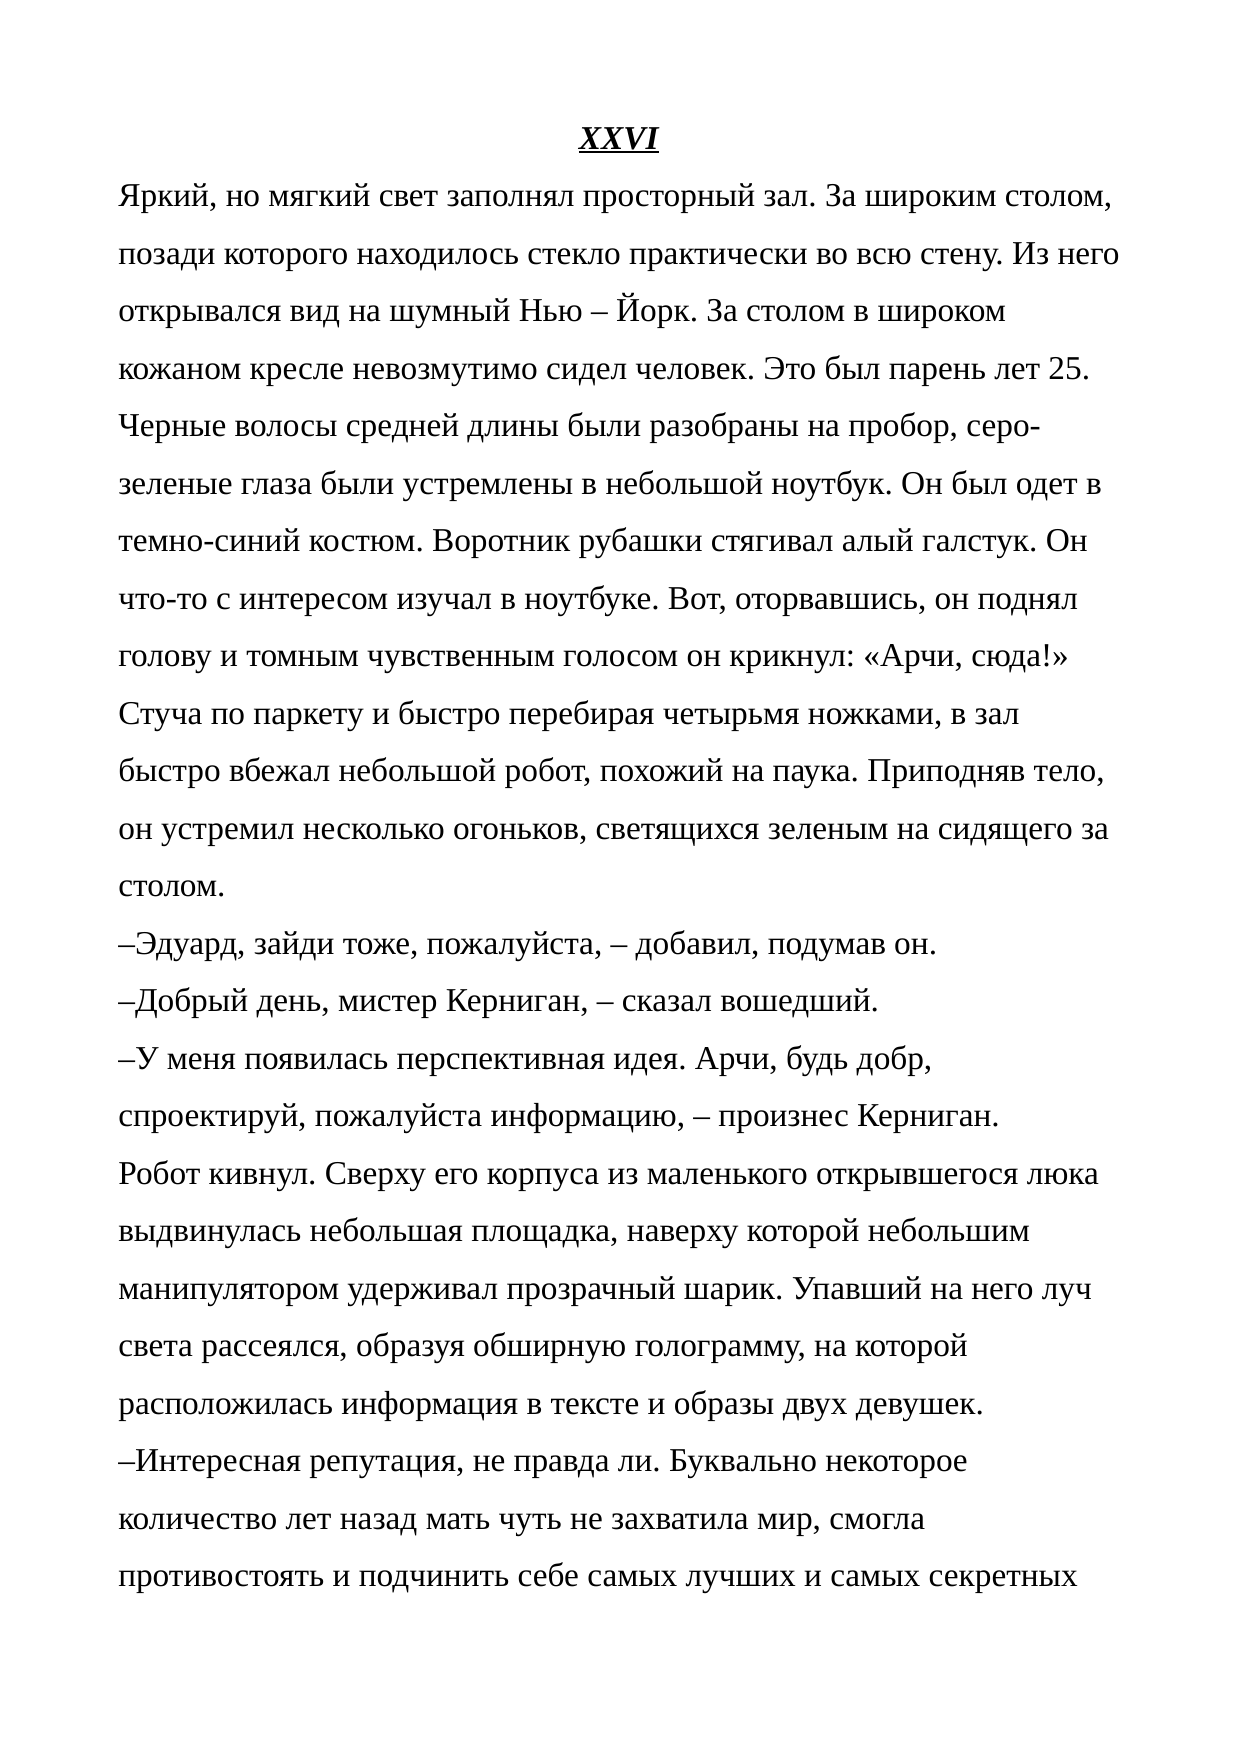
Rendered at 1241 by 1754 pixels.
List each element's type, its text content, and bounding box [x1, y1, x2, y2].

text –У меня появилась перспективная идея. Арчи, будь добр, спроектируй, пожалуйста информацию, – произнес Керниган. [118, 1038, 1122, 1134]
text Яркий, но мягкий свет заполнял просторный зал. За широким столом, позади которого находилось стекло практически во всю стену. Из него открывался вид на шумный Нью – Йорк. За столом в широком кожаном кресле невозмутимо сидел человек. Это был парень лет 25. Черные волосы средней длины были разобраны на пробор, серо-зеленые глаза были устремлены в небольшой ноутбук. Он был одет в темно-синий костюм. Воротник рубашки стягивал алый галстук. Он что-то с интересом изучал в ноутбуке. Вот, оторвавшись, он поднял голову и томным чувственным голосом он крикнул: «Арчи, сюда!» Стуча по паркету и быстро перебирая четырьмя ножками, в зал быстро вбежал небольшой робот, похожий на паука. Приподняв тело, он устремил несколько огоньков, светящихся зеленым на сидящего за столом. [118, 176, 1122, 904]
text XXVI [118, 118, 1122, 156]
text Робот кивнул. Сверху его корпуса из маленького открывшегося люка выдвинулась небольшая площадка, наверху которой небольшим манипулятором удерживал прозрачный шарик. Упавший на него луч света рассеялся, образуя обширную голограмму, на которой расположилась информация в тексте и образы двух девушек. [118, 1153, 1122, 1421]
text –Добрый день, мистер Керниган, – сказал вошедший. [118, 981, 1122, 1019]
text –Интересная репутация, не правда ли. Буквально некоторое количество лет назад мать чуть не захватила мир, смогла противостоять и подчинить себе самых лучших и самых секретных [118, 1441, 1122, 1594]
text –Эдуард, зайди тоже, пожалуйста, – добавил, подумав он. [118, 923, 1122, 961]
